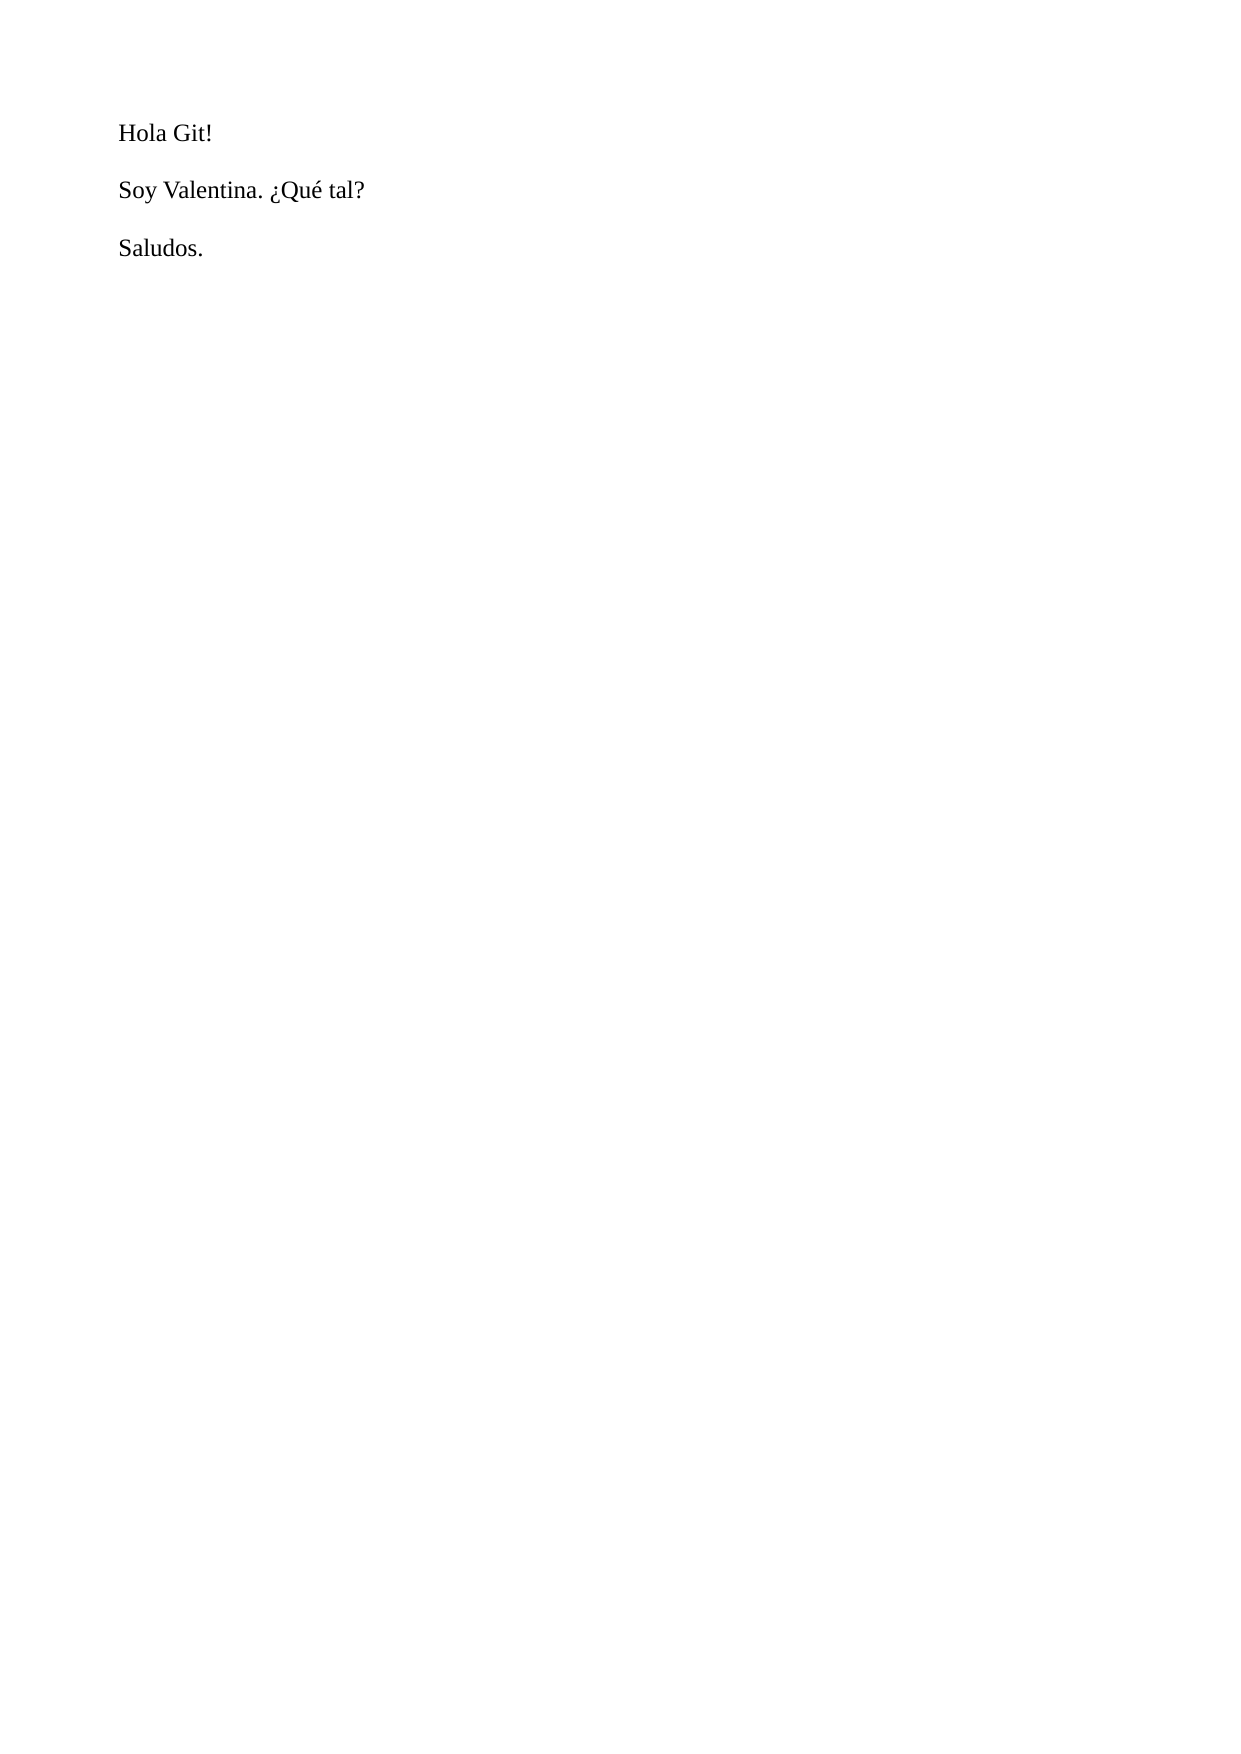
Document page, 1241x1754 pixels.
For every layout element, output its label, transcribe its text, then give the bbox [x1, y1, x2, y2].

text Hola Git! [118, 118, 1122, 147]
text Saludos. [118, 233, 1122, 262]
text Soy Valentina. ¿Qué tal? [118, 176, 1122, 204]
